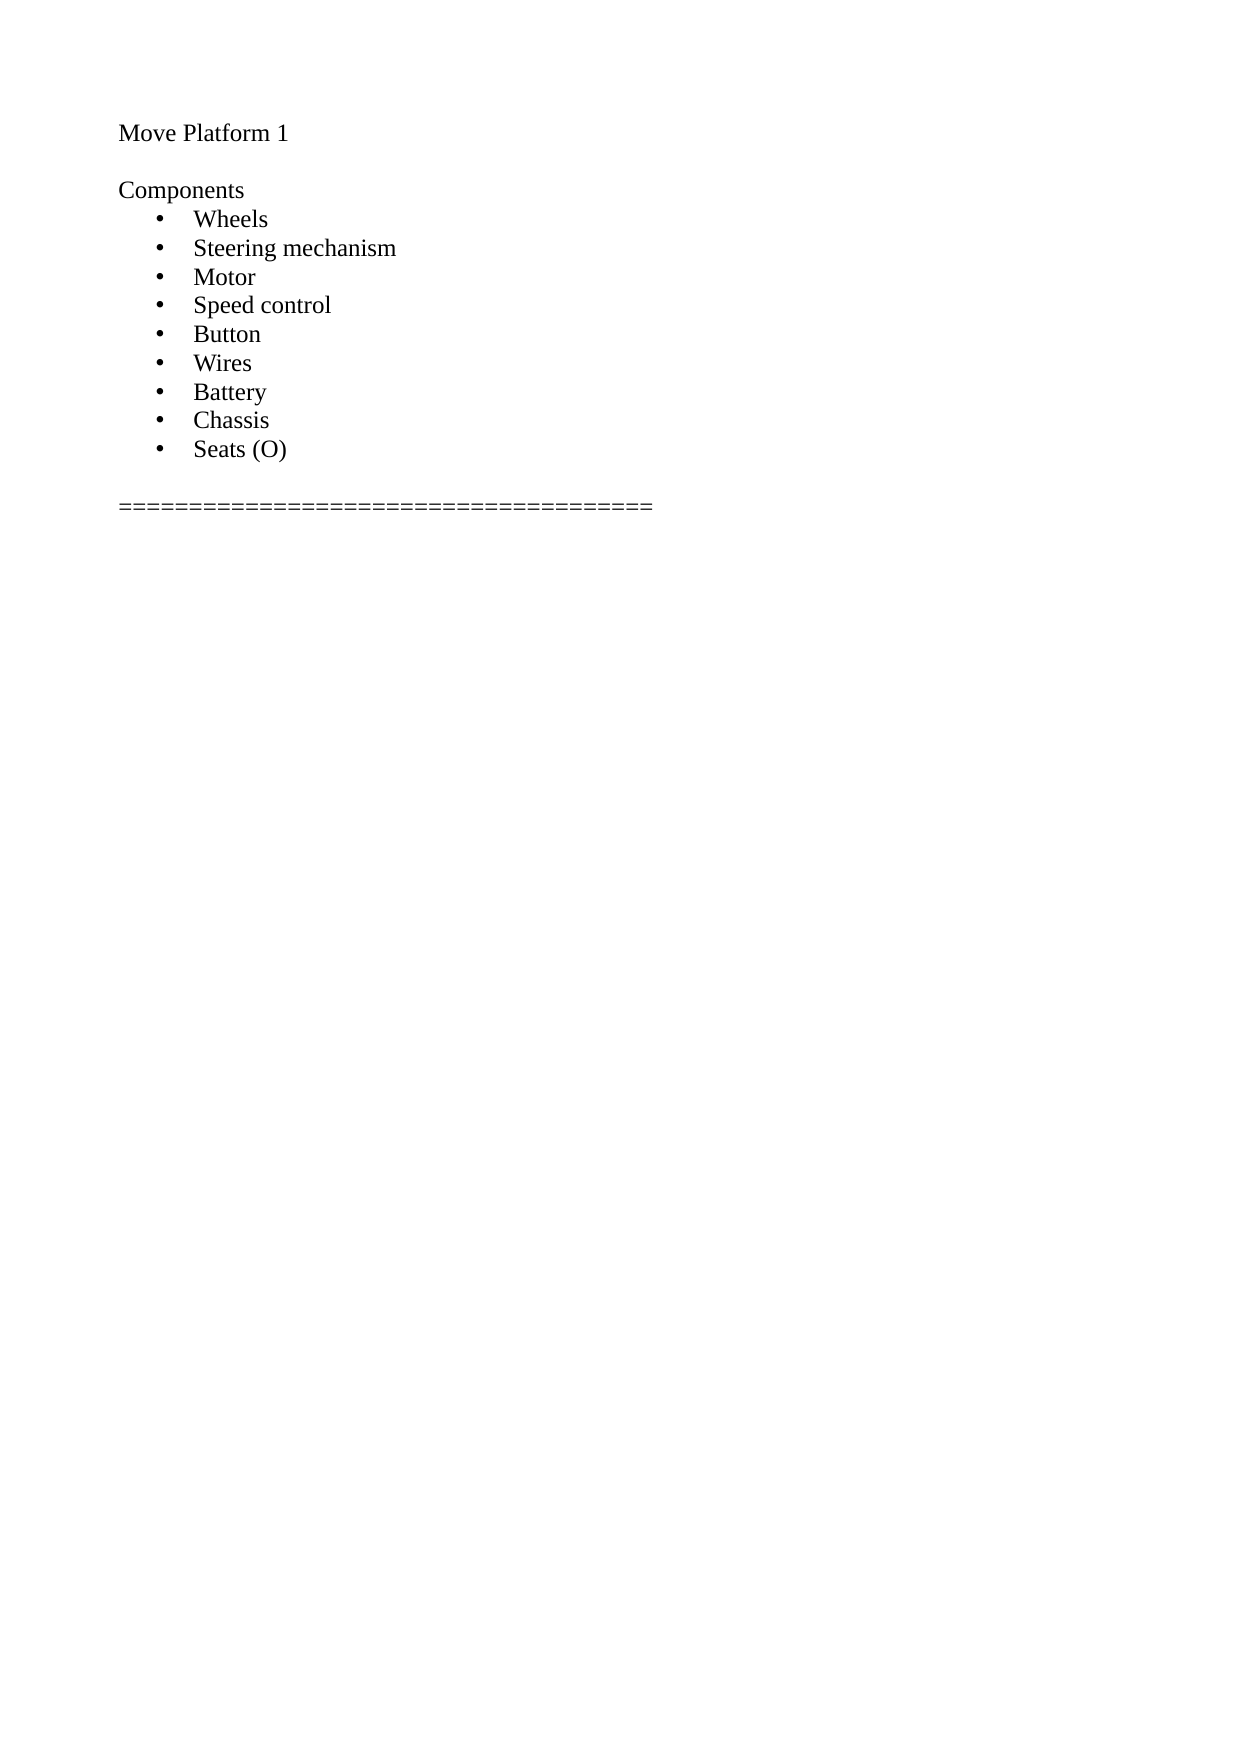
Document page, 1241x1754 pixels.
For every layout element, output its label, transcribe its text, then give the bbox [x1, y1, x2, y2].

text Move Platform 1 [118, 118, 1122, 147]
text Components [118, 176, 1122, 204]
list Seats (O) [156, 434, 1122, 463]
list Chassis [156, 406, 1122, 434]
list Motor [156, 262, 1122, 291]
list Wires [156, 348, 1122, 377]
list Button [156, 319, 1122, 348]
list Battery [156, 377, 1122, 406]
text ====================================== [118, 492, 1122, 521]
list Steering mechanism [156, 233, 1122, 262]
list Wheels [156, 204, 1122, 233]
list Speed control [156, 291, 1122, 319]
